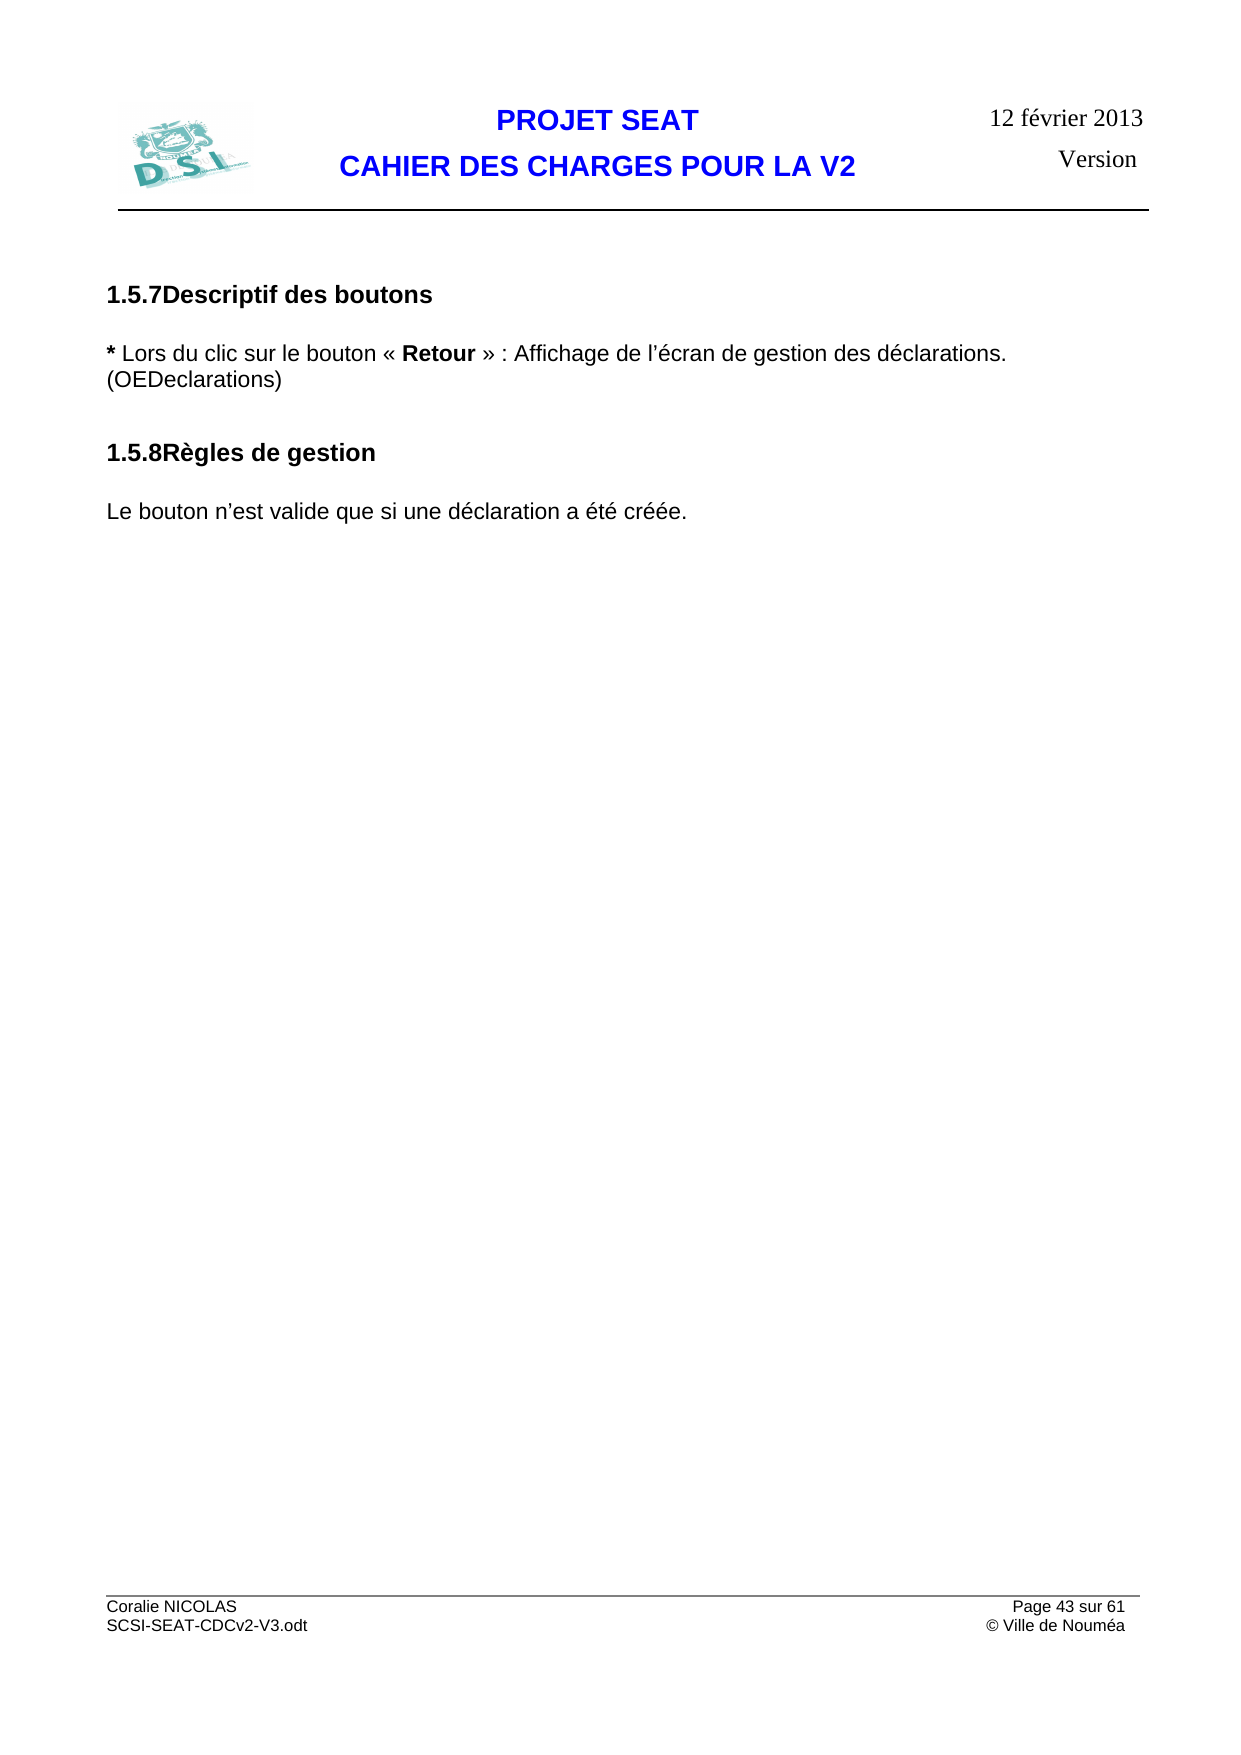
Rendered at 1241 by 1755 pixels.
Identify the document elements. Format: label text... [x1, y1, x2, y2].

subtitle Descriptif des boutons [106, 280, 1140, 309]
subtitle Règles de gestion [106, 438, 1140, 466]
text * Lors du clic sur le bouton « Retour » : Affichage de l’écran de gestion des déclarations.(OEDeclarations) [106, 340, 1140, 393]
text Le bouton n’est valide que si une déclaration a été créée. [106, 498, 1140, 524]
